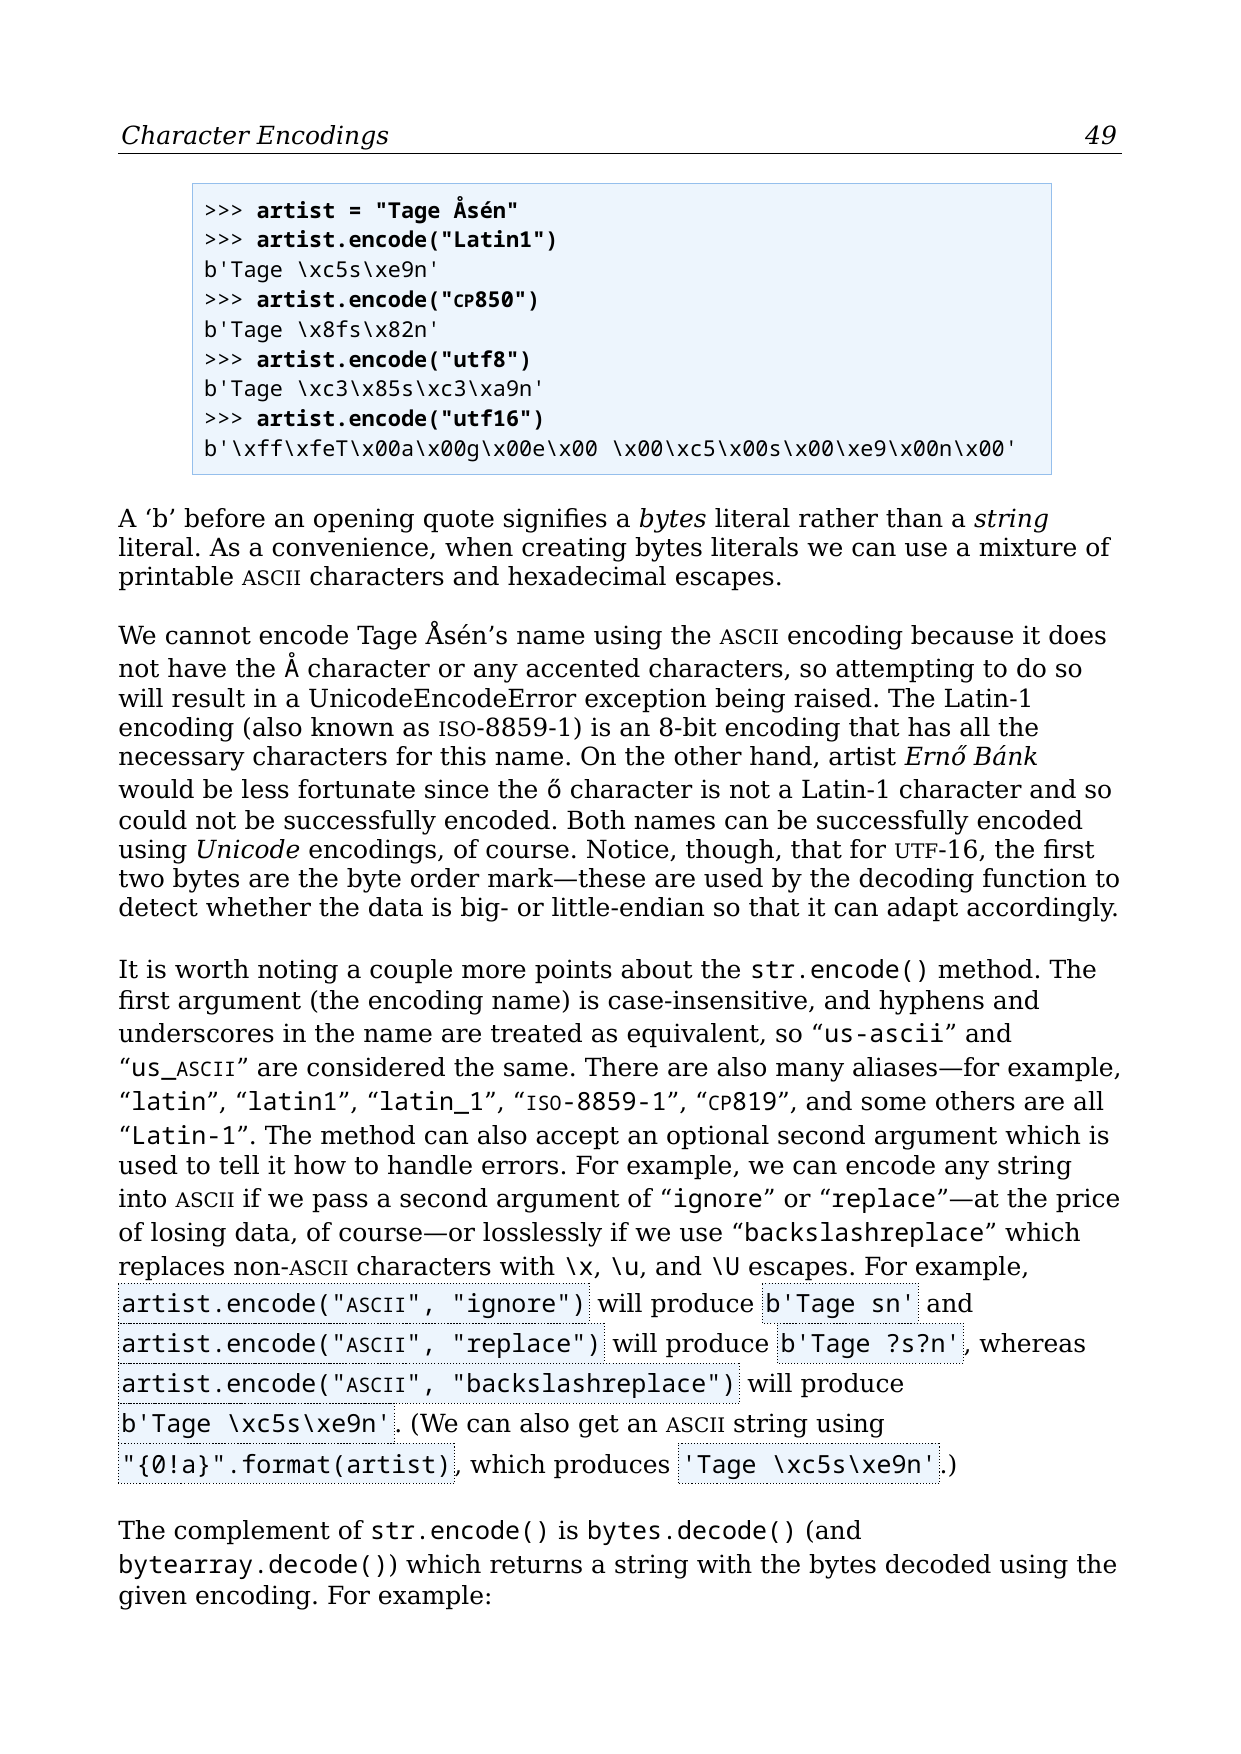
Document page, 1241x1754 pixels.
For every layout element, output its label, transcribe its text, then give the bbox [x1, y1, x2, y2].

text b'Tage \xc5s\xe9n' [193, 242, 1051, 272]
text b'Tage \xc3\x85s\xc3\xa9n' [193, 361, 1051, 391]
text >>> artist.encode("utf16") [193, 391, 1051, 421]
text >>> artist = "Tage Åsén" [193, 184, 1051, 212]
text We cannot encode Tage Åsén’s name using the ascii encoding because it does not have the Å character or any accented characters, so attempting to do so will result in a UnicodeEncodeError exception being raised. The Latin-1 encoding (also known as iso-8859-1) is an 8-bit encoding that has all the necessary characters for this name. On the other hand, artist Ernő Bánk would be less fortunate since the ő character is not a Latin-1 character and so could not be successfully encoded. Both names can be successfully encoded using Unicode encodings, of course. Notice, though, that for utf-16, the first two bytes are the byte order mark—these are used by the decoding function to detect whether the data is big- or little-endian so that it can adapt accordingly. [118, 621, 1122, 922]
text The complement of str.encode() is bytes.decode() (and bytearray.decode()) which returns a string with the bytes decoded using the given encoding. For example: [118, 1513, 1122, 1610]
text A ‘b’ before an opening quote signifies a bytes literal rather than a string literal. As a convenience, when creating bytes literals we can use a mixture of printable ascii characters and hexadecimal escapes. [118, 504, 1122, 592]
text b'\xff\xfeT\x00a\x00g\x00e\x00 \x00\xc5\x00s\x00\xe9\x00n\x00' [193, 421, 1051, 474]
text It is worth noting a couple more points about the str.encode() method. The first argument (the encoding name) is case-insensitive, and hyphens and underscores in the name are treated as equivalent, so “us-ascii” and “us_ascii” are considered the same. There are also many aliases—for example, “latin”, “latin1”, “latin_1”, “iso-8859-1”, “cp819”, and some others are all “Latin-1”. The method can also accept an optional second argument which is used to tell it how to handle errors. For example, we can encode any string into ascii if we pass a second argument of “ignore” or “replace”—at the price of losing data, of course—or losslessly if we use “backslashreplace” which replaces non-ascii characters with \x, \u, and \U escapes. For example, artist.encode("ascii", "ignore") will produce b'Tage sn' and artist.encode("ascii", "replace") will produce b'Tage ?s?n', whereas artist.encode("ascii", "backslashreplace") will produce b'Tage \⁠xc5s\⁠xe9n'. (We can also get an ascii string using "{0!⁠a}".format(artist), which produces 'Tage \xc5s\xe9n'.) [118, 952, 1122, 1483]
text b'Tage \x8fs\x82n' [193, 302, 1051, 332]
text >>> artist.encode("utf8") [193, 332, 1051, 361]
text >>> artist.encode("cp850") [193, 272, 1051, 302]
text >>> artist.encode("Latin1") [193, 212, 1051, 242]
